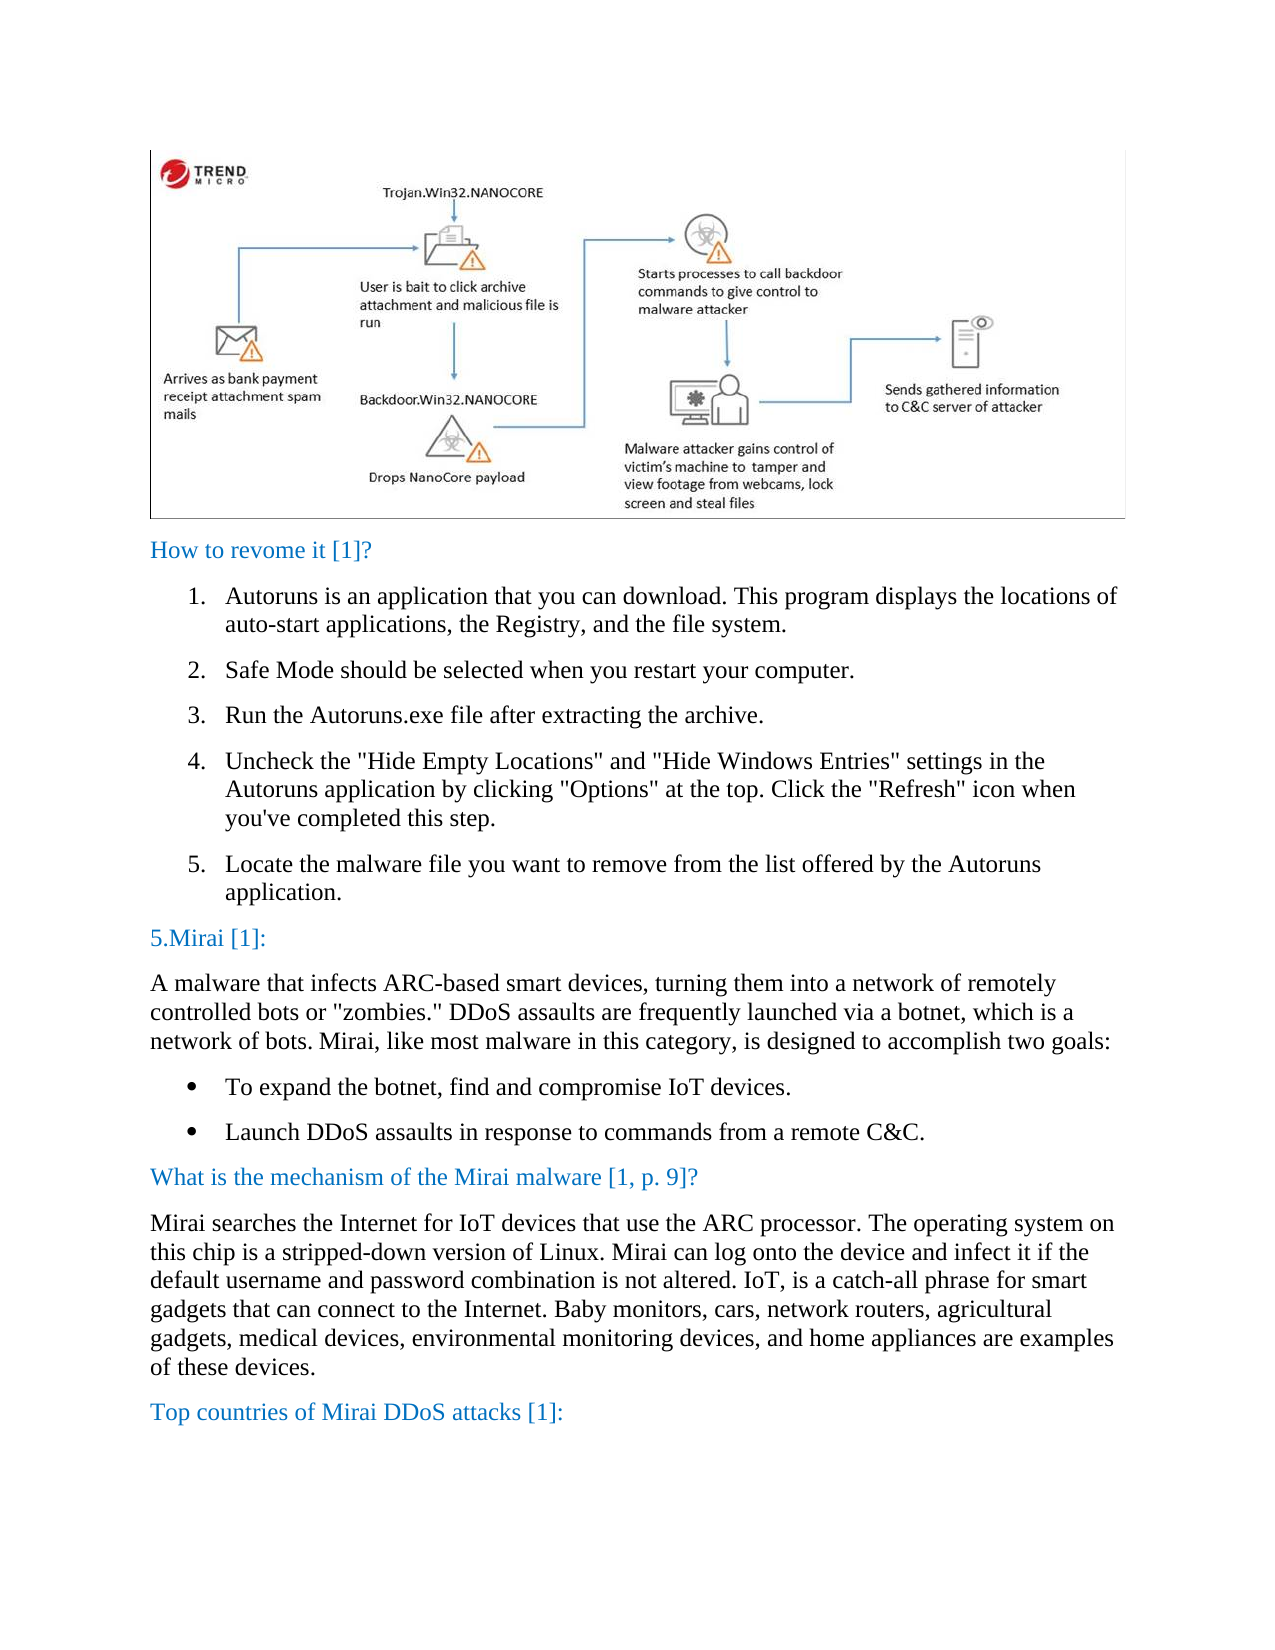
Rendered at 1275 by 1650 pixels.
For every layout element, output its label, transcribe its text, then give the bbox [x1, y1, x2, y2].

list Launch DDoS assaults in response to commands from a remote C&C. [187, 1117, 1125, 1146]
text How to revome it [1]? [150, 535, 1125, 564]
list To expand the botnet, find and compromise IoT devices. [187, 1072, 1125, 1100]
text Top countries of Mirai DDoS attacks [1]: [150, 1397, 1125, 1426]
list Autoruns is an application that you can download. This program displays the locations of auto-start applications, the Registry, and the file system. [187, 581, 1125, 638]
list Run the Autoruns.exe file after extracting the archive. [187, 700, 1125, 729]
text What is the mechanism of the Mirai malware [1, p. 9]? [150, 1162, 1125, 1191]
list Locate the malware file you want to remove from the list offered by the Autoruns application. [187, 849, 1125, 906]
text Mirai searches the Internet for IoT devices that use the ARC processor. The operating system on this chip is a stripped-down version of Linux. Mirai can log onto the device and infect it if the default username and password combination is not altered. IoT, is a catch-all phrase for smart gadgets that can connect to the Internet. Baby monitors, cars, network routers, agricultural gadgets, medical devices, environmental monitoring devices, and home appliances are examples of these devices. [150, 1208, 1125, 1380]
list Safe Mode should be selected when you restart your computer. [187, 655, 1125, 684]
list Uncheck the "Hide Empty Locations" and "Hide Windows Entries" settings in the Autoruns application by clicking "Options" at the top. Click the "Refresh" icon when you've completed this step. [187, 746, 1125, 832]
text A malware that infects ARC-based smart devices, turning them into a network of remotely controlled bots or "zombies." DDoS assaults are frequently launched via a botnet, which is a network of bots. Mirai, like most malware in this category, is designed to accomplish two goals: [150, 968, 1125, 1055]
text 5.Mirai [1]: [150, 923, 1125, 952]
